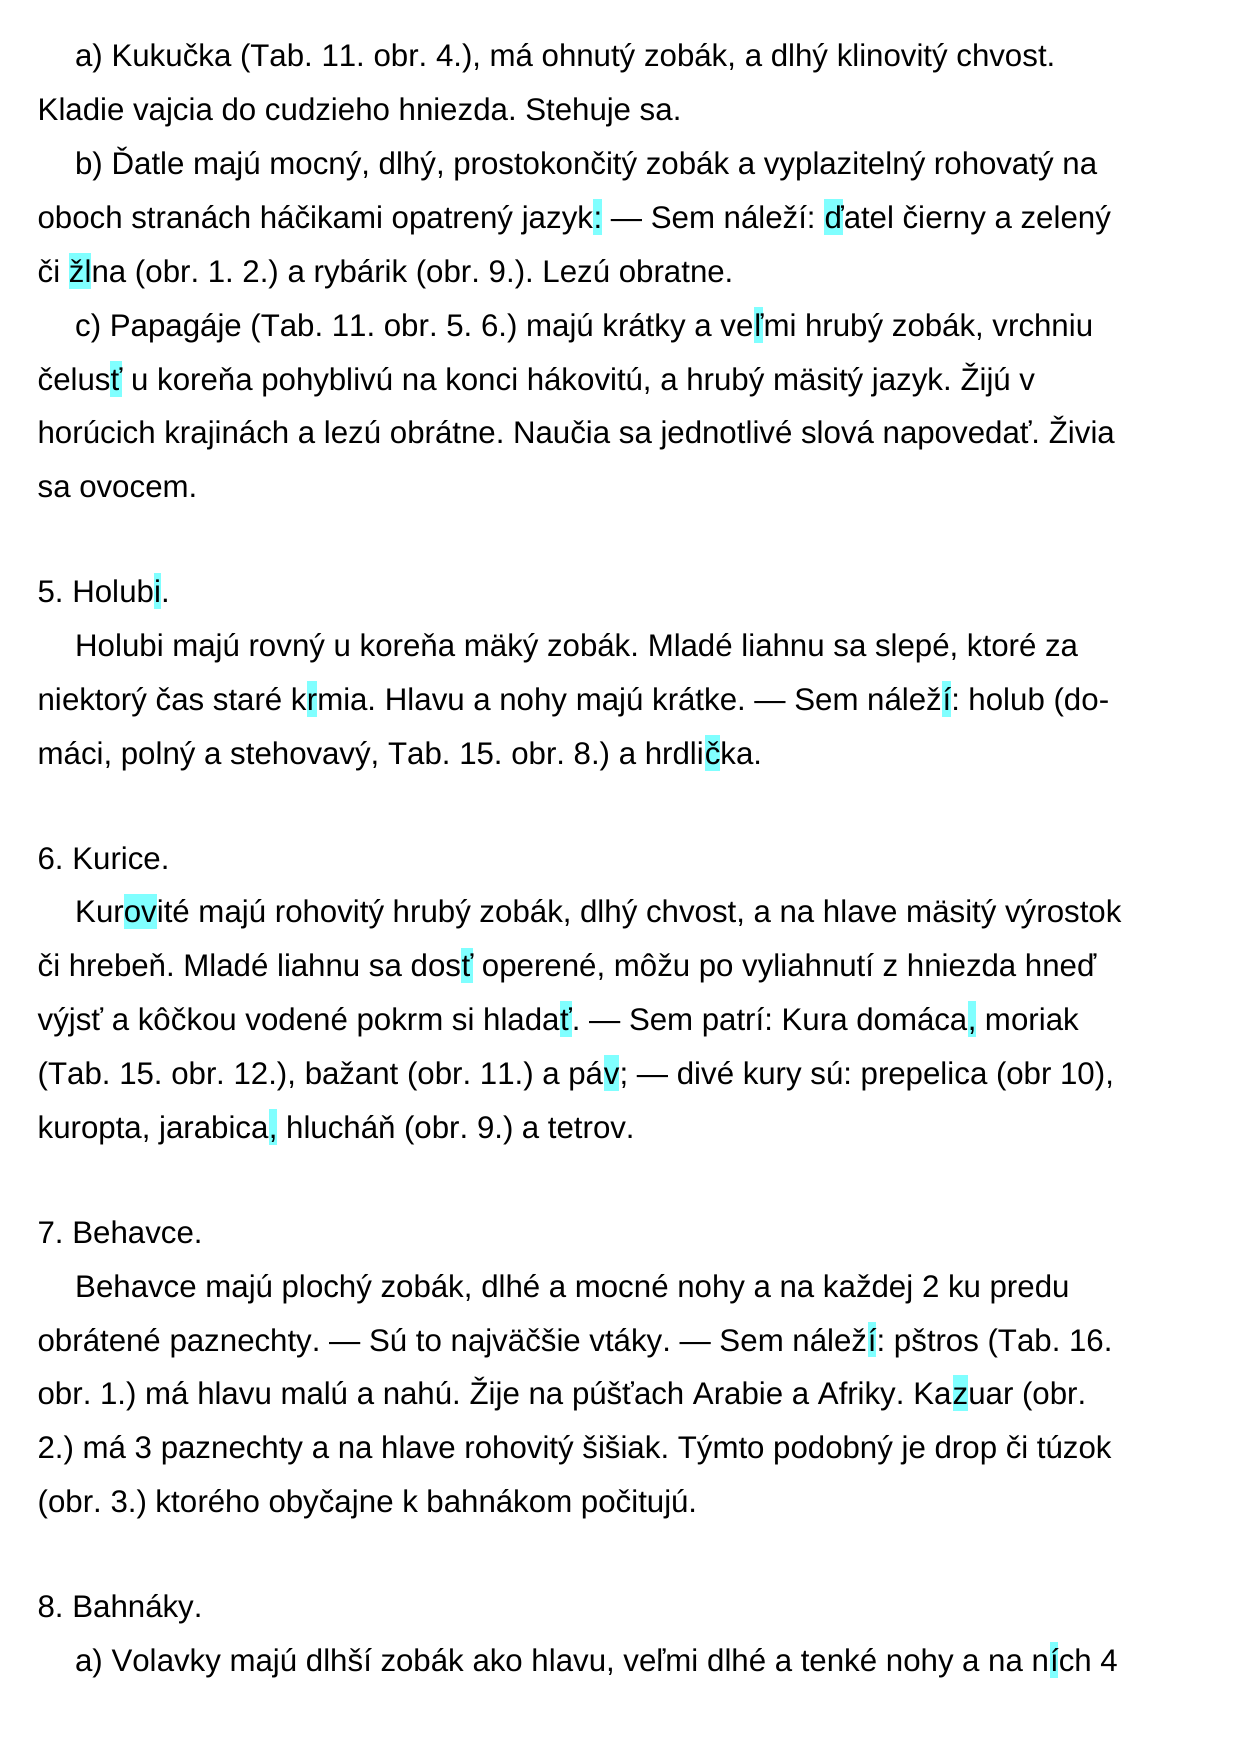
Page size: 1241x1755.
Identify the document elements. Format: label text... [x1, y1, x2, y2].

text Kurovité majú rohovitý hrubý zobák, dlhý chvost, a na hlave mäsitý výrostok či hrebeň. Mladé liahnu sa dosť operené, môžu po vyliahnutí z hniezda hneď výjsť a kôčkou vodené pokrm si hladať. — Sem patrí: Kura domáca, moriak (Tab. 15. obr. 12.), bažant (obr. 11.) a páv; — divé kury sú: prepelica (obr 10), kuropta, jarabica, hlucháň (obr. 9.) a tetrov. [37, 893, 1130, 1145]
subtitle 7. Behavce. [37, 1214, 1130, 1250]
text Holubi majú rovný u koreňa mäký zobák. Mladé liahnu sa slepé, ktoré za niektorý čas staré krmia. Hlavu a nohy majú krátke. — Sem náleží: holub (do­máci, polný a stehovavý, Tab. 15. obr. 8.) a hrdlička. [37, 627, 1130, 771]
text a) Volavky majú dlhší zobák ako hlavu, veľmi dlhé a tenké nohy a na ních 4 [37, 1642, 1130, 1678]
subtitle 6. Kurice. [37, 840, 1130, 876]
subtitle 5. Holubi. [37, 573, 1130, 609]
text Behavce majú plochý zobák, dlhé a mocné nohy a na každej 2 ku predu obrátené paznechty. — Sú to najväčšie vtáky. — Sem náleží: pštros (Tab. 16. obr. 1.) má hlavu malú a nahú. Žije na púšťach Arabie a Afriky. Kazuar (obr. 2.) má 3 paznechty a na hlave rohovitý šišiak. Týmto podobný je drop či túzok (obr. 3.) kto­rého obyčajne k bahnákom počitujú. [37, 1268, 1130, 1519]
text c) Papagáje (Tab. 11. obr. 5. 6.) majú krátky a veľmi hrubý zobák, vrchniu čelusť u koreňa pohyblivú na konci hákovitú, a hrubý mäsitý jazyk. Žijú v horúcich krajinách a lezú obrátne. Naučia sa jednotlivé slová napovedať. Živia sa ovocem. [37, 307, 1130, 504]
text a) Kukučka (Tab. 11. obr. 4.), má ohnutý zobák, a dlhý klinovitý chvost. Kladie vajcia do cudzieho hniezda. Stehuje sa. [37, 37, 1130, 127]
subtitle 8. Bahnáky. [37, 1588, 1130, 1624]
text b) Ďatle majú mocný, dlhý, prostokončitý zobák a vyplazitelný rohovatý na oboch stranách háčikami opatrený jazyk: — Sem náleží: ďatel čierny a zelený či žlna (obr. 1. 2.) a rybárik (obr. 9.). Lezú obratne. [37, 145, 1130, 289]
